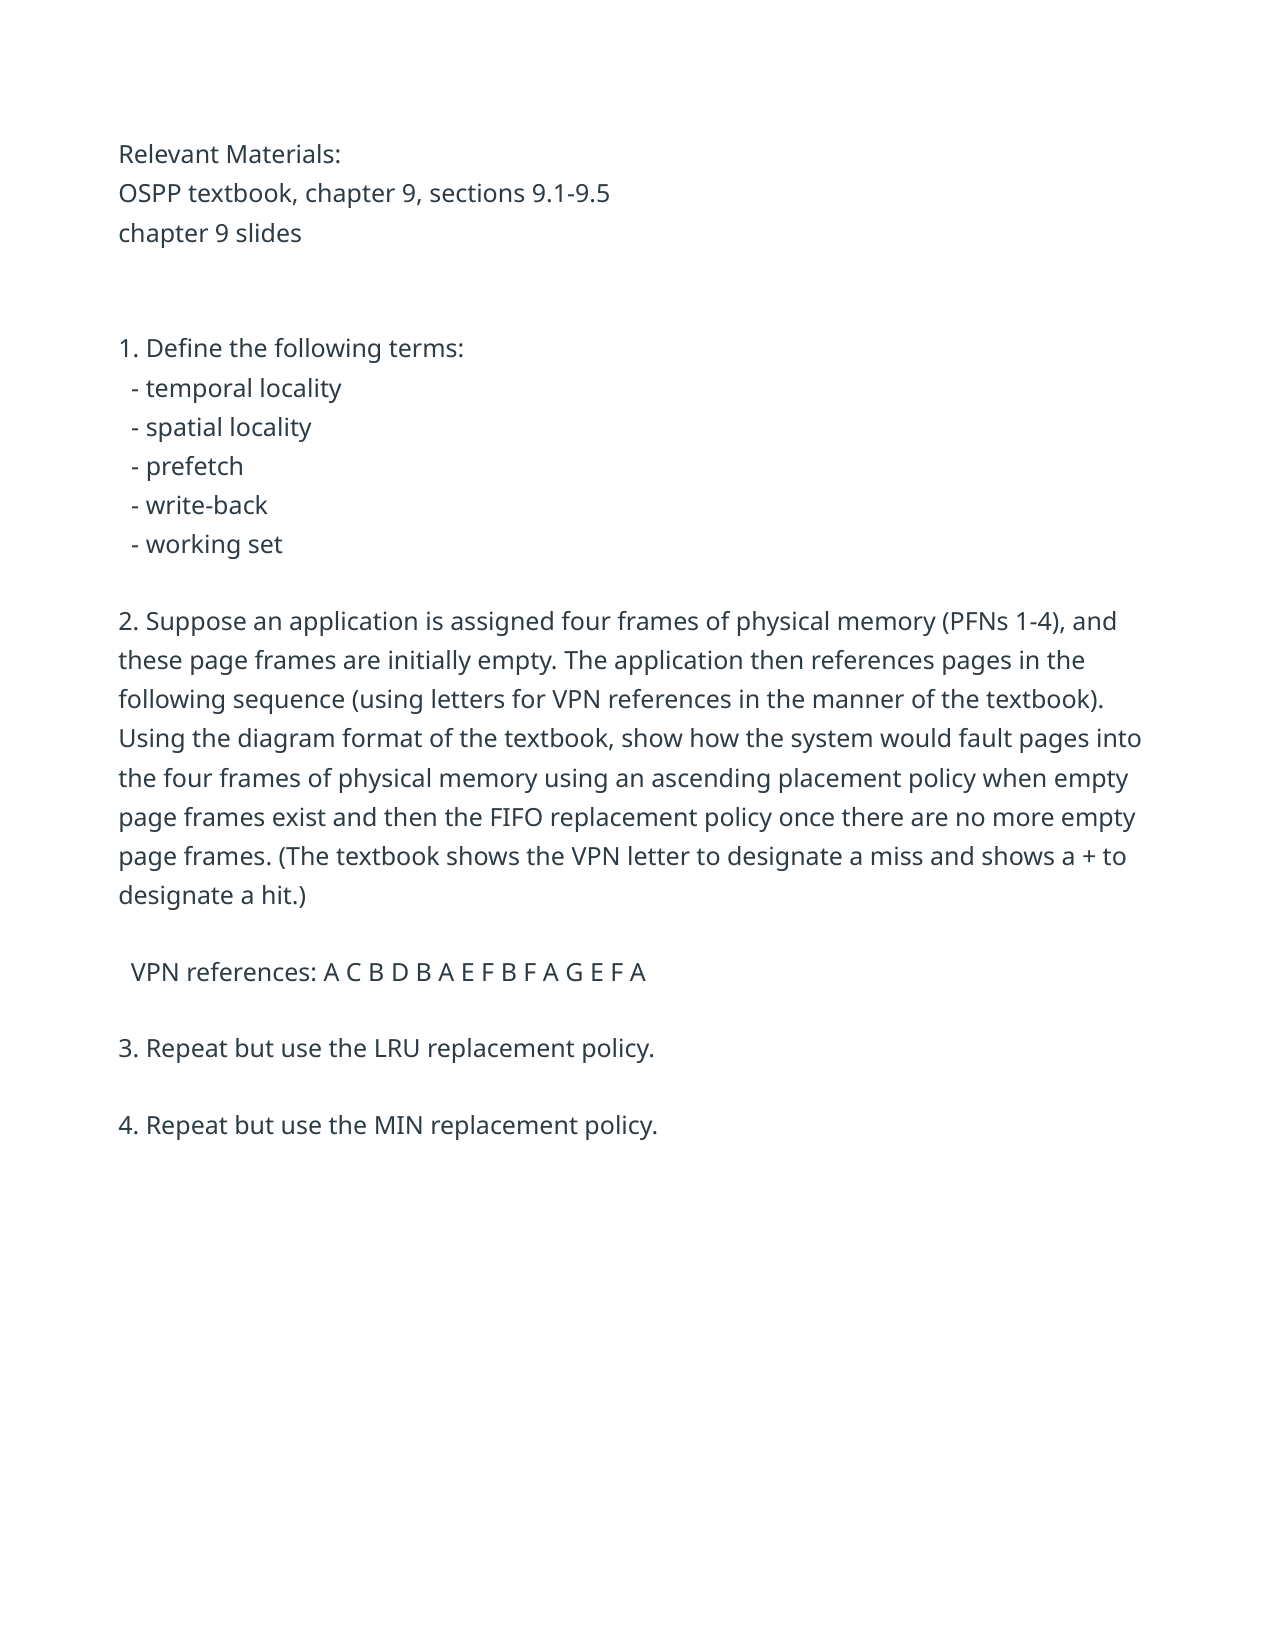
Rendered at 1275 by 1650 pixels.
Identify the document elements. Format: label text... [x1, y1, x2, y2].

text 2. Suppose an application is assigned four frames of physical memory (PFNs 1-4), and these page frames are initially empty. The application then references pages in the following sequence (using letters for VPN references in the manner of the textbook). Using the diagram format of the textbook, show how the system would fault pages into the four frames of physical memory using an ascending placement policy when empty page frames exist and then the FIFO replacement policy once there are no more empty page frames. (The textbook shows the VPN letter to designate a miss and shows a + to designate a hit.) [118, 603, 1157, 912]
text VPN references: A C B D B A E F B F A G E F A [118, 954, 1157, 988]
text 1. Define the following terms: - temporal locality - spatial locality - prefetch - write-back - working set [118, 292, 1157, 561]
text Relevant Materials: OSPP textbook, chapter 9, sections 9.1-9.5 chapter 9 slides [118, 137, 1157, 249]
text 3. Repeat but use the LRU replacement policy. [118, 1031, 1157, 1065]
text 4. Repeat but use the MIN replacement policy. [118, 1108, 1157, 1142]
